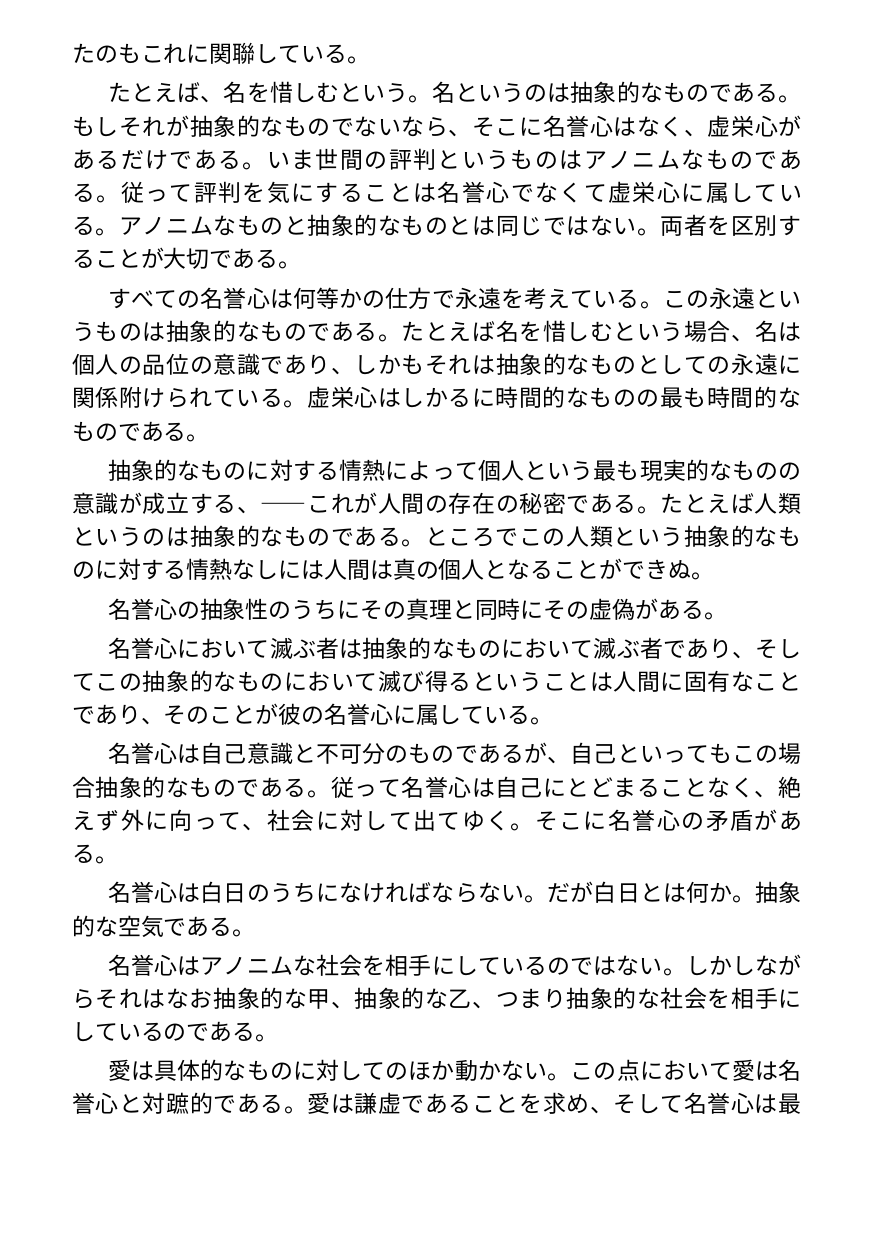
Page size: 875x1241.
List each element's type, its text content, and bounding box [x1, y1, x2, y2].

text たのもこれに関聯している。 [72, 36, 802, 69]
text 抽象的なものに対する情熱によって個人という最も現実的なものの意識が成立する、――これが人間の存在の秘密である。たとえば人類というのは抽象的なものである。ところでこの人類という抽象的なものに対する情熱なしには人間は真の個人となることができぬ。 [72, 453, 802, 586]
text 名誉心において滅ぶ者は抽象的なものにおいて滅ぶ者であり、そしてこの抽象的なものにおいて滅び得るということは人間に固有なことであり、そのことが彼の名誉心に属している。 [72, 631, 802, 730]
text すべての名誉心は何等かの仕方で永遠を考えている。この永遠というものは抽象的なものである。たとえば名を惜しむという場合、名は個人の品位の意識であり、しかもそれは抽象的なものとしての永遠に関係附けられている。虚栄心はしかるに時間的なものの最も時間的なものである。 [72, 281, 802, 447]
text 愛は具体的なものに対してのほか動かない。この点において愛は名誉心と対蹠的である。愛は謙虚であることを求め、そして名誉心は最 [72, 1053, 802, 1119]
text 名誉心の抽象性のうちにその真理と同時にその虚偽がある。 [72, 591, 802, 625]
text 名誉心は白日のうちになければならない。だが白日とは何か。抽象的な空気である。 [72, 875, 802, 942]
text たとえば、名を惜しむという。名というのは抽象的なものである。もしそれが抽象的なものでないなら、そこに名誉心はなく、虚栄心があるだけである。いま世間の評判というものはアノニムなものである。従って評判を気にすることは名誉心でなくて虚栄心に属している。アノニムなものと抽象的なものとは同じではない。両者を区別することが大切である。 [72, 75, 802, 274]
text 名誉心は自己意識と不可分のものであるが、自己といってもこの場合抽象的なものである。従って名誉心は自己にとどまることなく、絶えず外に向って、社会に対して出てゆく。そこに名誉心の矛盾がある。 [72, 736, 802, 869]
text 名誉心はアノニムな社会を相手にしているのではない。しかしながらそれはなお抽象的な甲、抽象的な乙、つまり抽象的な社会を相手にしているのである。 [72, 947, 802, 1047]
